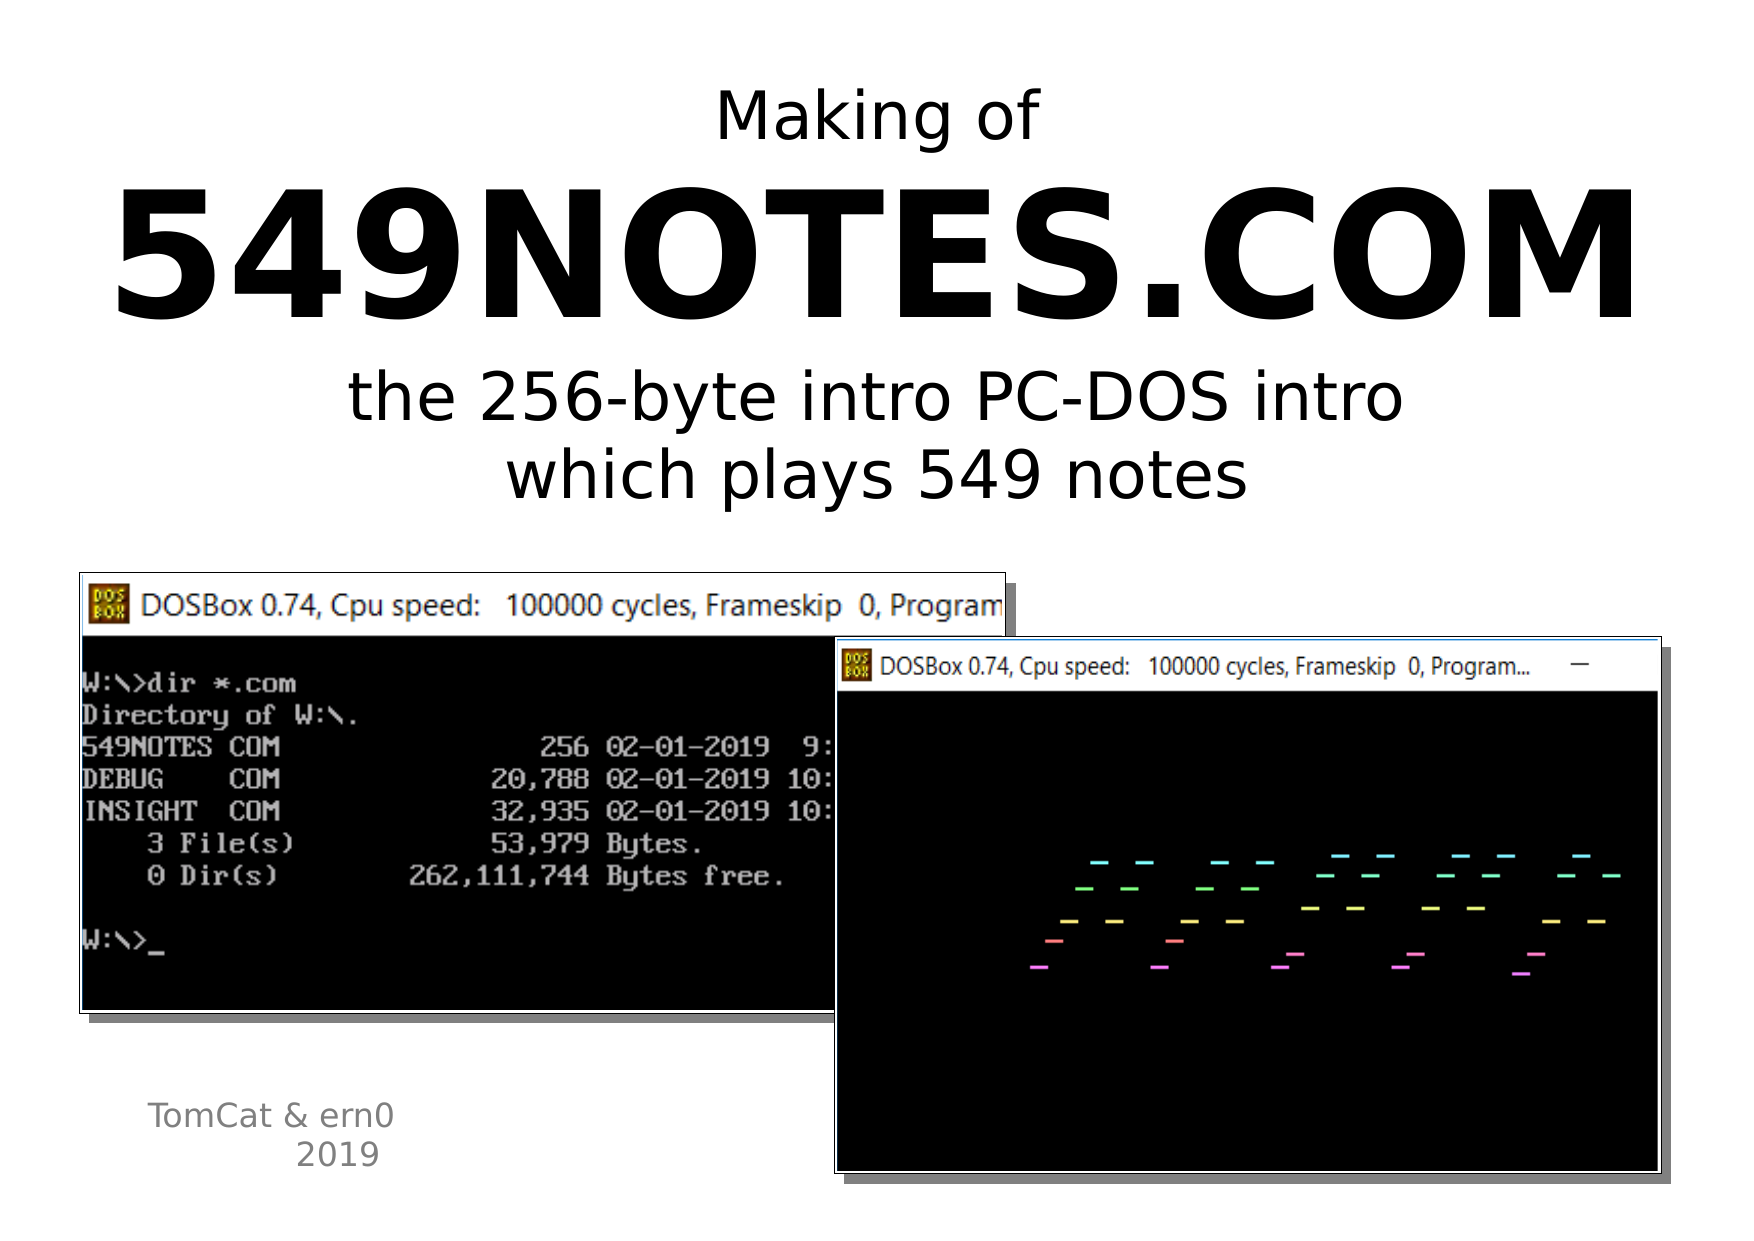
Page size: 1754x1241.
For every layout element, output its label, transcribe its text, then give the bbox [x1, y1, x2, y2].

picture [837, 639, 1658, 1171]
picture [82, 575, 1002, 1010]
text which plays 549 notes [0, 437, 1754, 514]
text Making of [0, 78, 1754, 155]
text [1671, 1097, 1754, 1175]
text the 256-byte intro PC-DOS intro [0, 359, 1754, 437]
text 549NOTES.COM [0, 155, 1754, 359]
text TomCat & ern0 2019 [0, 1097, 844, 1175]
